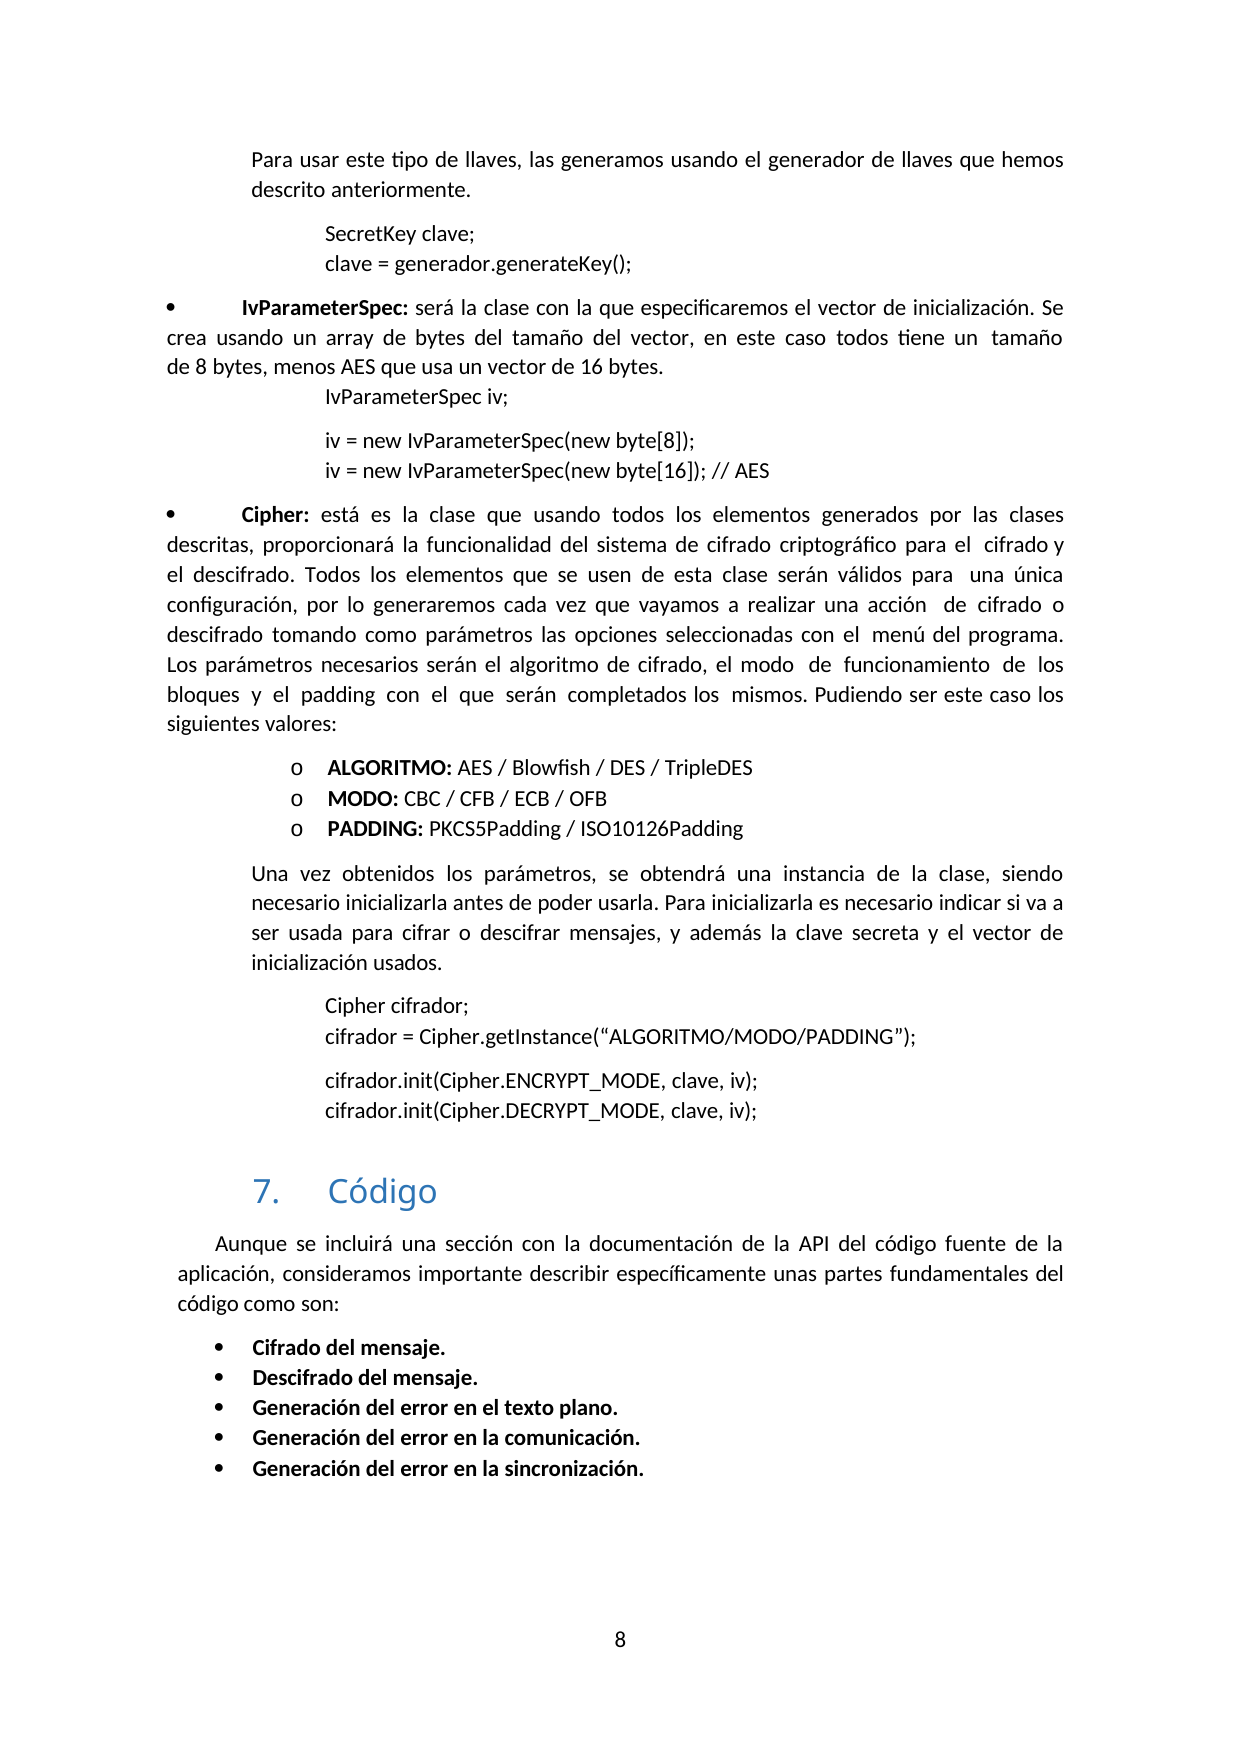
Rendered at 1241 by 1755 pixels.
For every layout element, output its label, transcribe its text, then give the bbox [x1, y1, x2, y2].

text Una vez obtenidos los parámetros, se obtendrá una instancia de la clase, siendo necesario inicializarla antes de poder usarla. Para inicializarla es necesario indicar si va a ser usada para cifrar o descifrar mensajes, y además la clave secreta y el vector de inicialización usados. [251, 859, 1064, 976]
text iv = new IvParameterSpec(new byte[8]); [325, 426, 1076, 454]
list MODO: CBC / CFB / ECB / OFB [290, 784, 1076, 813]
list ALGORITMO: AES / Blowfish / DES / TripleDES [290, 753, 1076, 782]
text clave = generador.generateKey(); [325, 249, 1076, 277]
list Generación del error en la comunicación. [215, 1423, 1076, 1451]
list IvParameterSpec: será la clase con la que especificaremos el vector de inicialización. Se crea usando un array de bytes del tamaño del vector, en este caso todos tiene un tamaño de 8 bytes, menos AES que usa un vector de 16 bytes. [167, 293, 1064, 381]
list Cipher: está es la clase que usando todos los elementos generados por las clases descritas, proporcionará la funcionalidad del sistema de cifrado criptográfico para el cifrado y el descifrado. Todos los elementos que se usen de esta clase serán válidos para una única configuración, por lo generaremos cada vez que vayamos a realizar una acción de cifrado o descifrado tomando como parámetros las opciones seleccionadas con el menú del programa. Los parámetros necesarios serán el algoritmo de cifrado, el modo de funcionamiento de los bloques y el padding con el que serán completados los mismos. Pudiendo ser este caso los siguientes valores: [167, 500, 1064, 738]
text SecretKey clave; [325, 219, 1076, 247]
list Generación del error en el texto plano. [215, 1393, 1076, 1421]
list Descifrado del mensaje. [215, 1363, 1076, 1391]
text IvParameterSpec iv; [325, 382, 1076, 410]
text Cipher cifrador; [325, 992, 1076, 1020]
text iv = new IvParameterSpec(new byte[16]); // AES [325, 457, 1076, 484]
text Aunque se incluirá una sección con la documentación de la API del código fuente de la aplicación, consideramos importante describir específicamente unas partes fundamentales del código como son: [177, 1229, 1064, 1317]
text cifrador = Cipher.getInstance(“ALGORITMO/MODO/PADDING”); [325, 1022, 1076, 1050]
list Cifrado del mensaje. [215, 1333, 1076, 1361]
text cifrador.init(Cipher.ENCRYPT_MODE, clave, iv); cifrador.init(Cipher.DECRYPT_MODE, clave, iv); [325, 1066, 984, 1124]
list Generación del error en la sincronización. [215, 1454, 1076, 1482]
text Para usar este tipo de llaves, las generamos usando el generador de llaves que hemos descrito anteriormente. [251, 145, 1064, 203]
list Código [252, 1167, 1076, 1213]
list PADDING: PKCS5Padding / ISO10126Padding [290, 814, 1076, 844]
